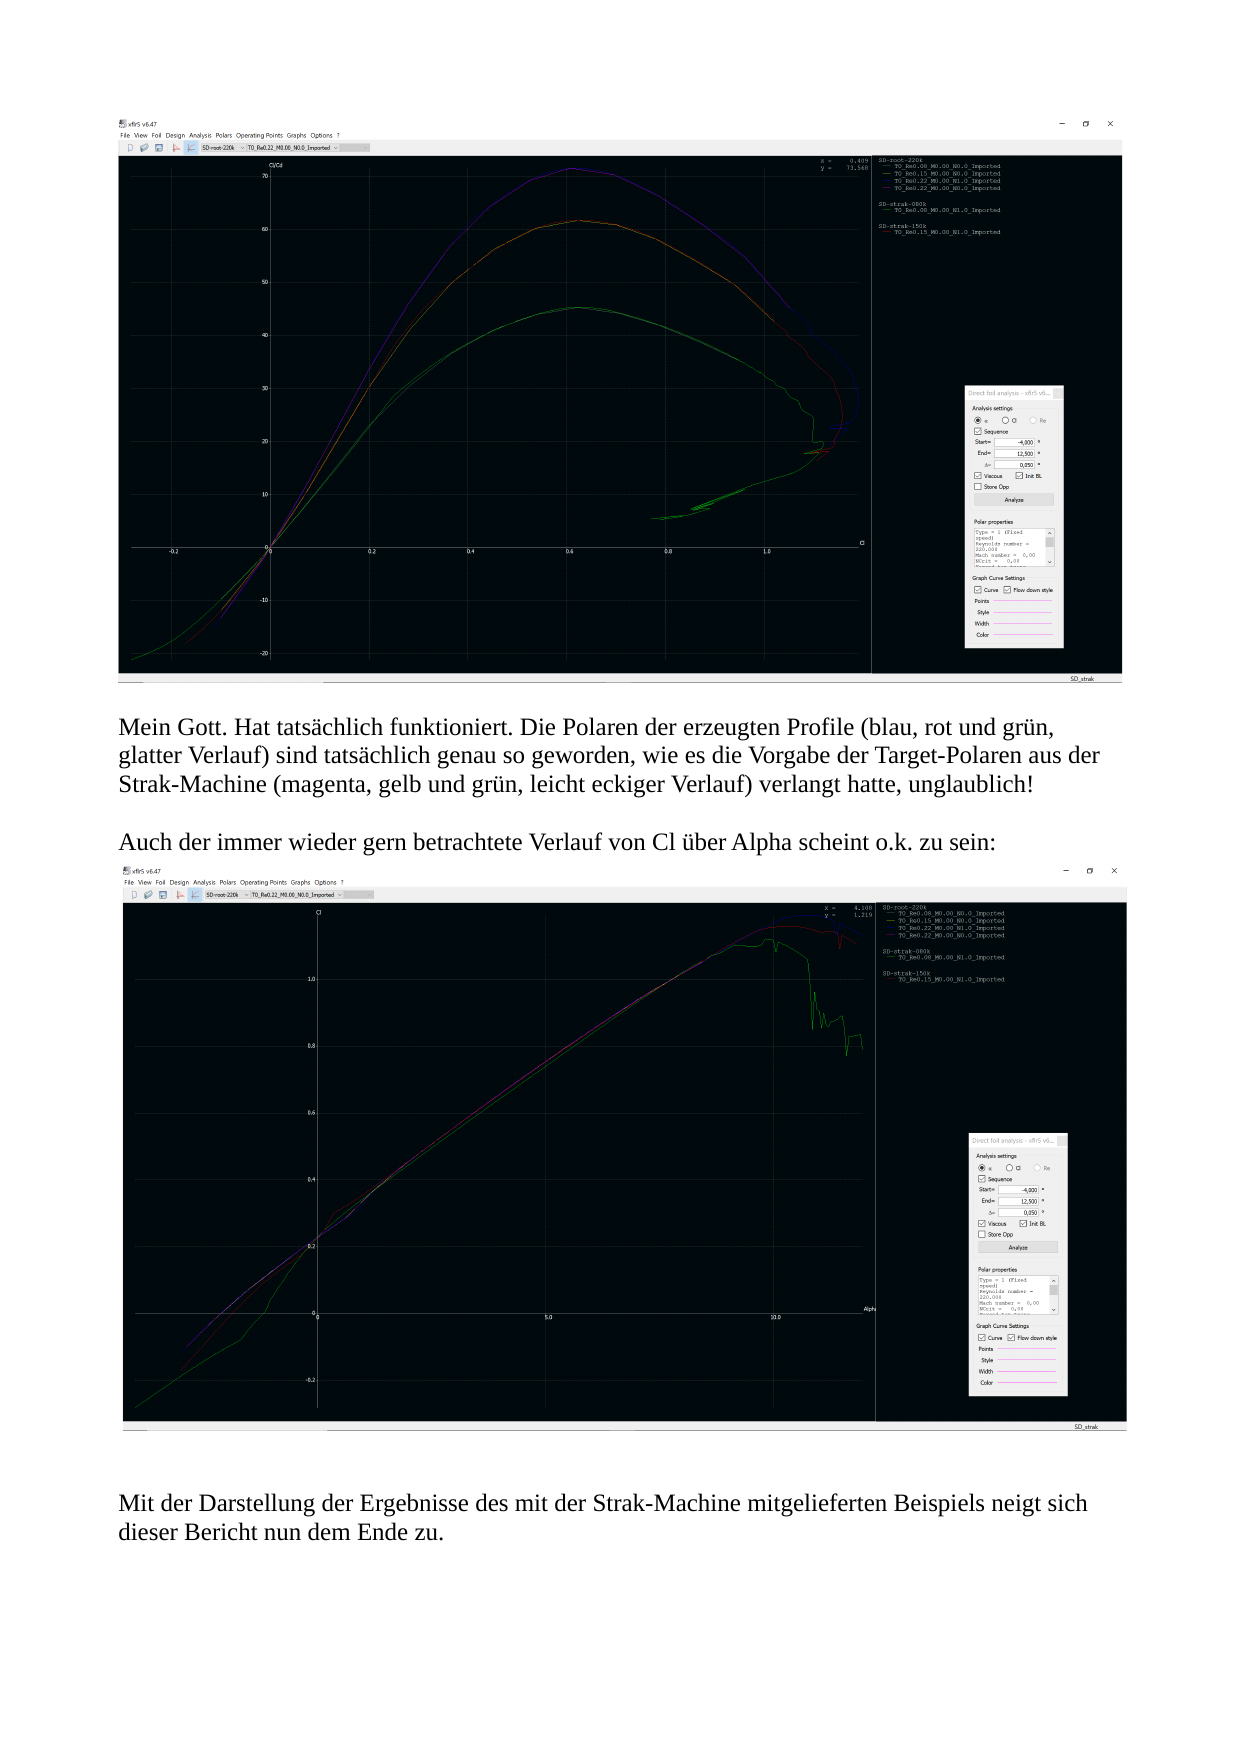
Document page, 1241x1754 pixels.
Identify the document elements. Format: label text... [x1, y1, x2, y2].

picture [122, 866, 1127, 1431]
text Auch der immer wieder gern betrachtete Verlauf von Cl über Alpha scheint o.k. zu sein: [118, 827, 1122, 855]
picture [118, 118, 1123, 683]
text Mein Gott. Hat tatsächlich funktioniert. Die Polaren der erzeugten Profile (blau, rot und grün, glatter Verlauf) sind tatsächlich genau so geworden, wie es die Vorgabe der Target-Polaren aus der Strak-Machine (magenta, gelb und grün, leicht eckiger Verlauf) verlangt hatte, unglaublich! [118, 712, 1122, 798]
text Mit der Darstellung der Ergebnisse des mit der Strak-Machine mitgelieferten Beispiels neigt sich dieser Bericht nun dem Ende zu. [118, 1488, 1122, 1546]
